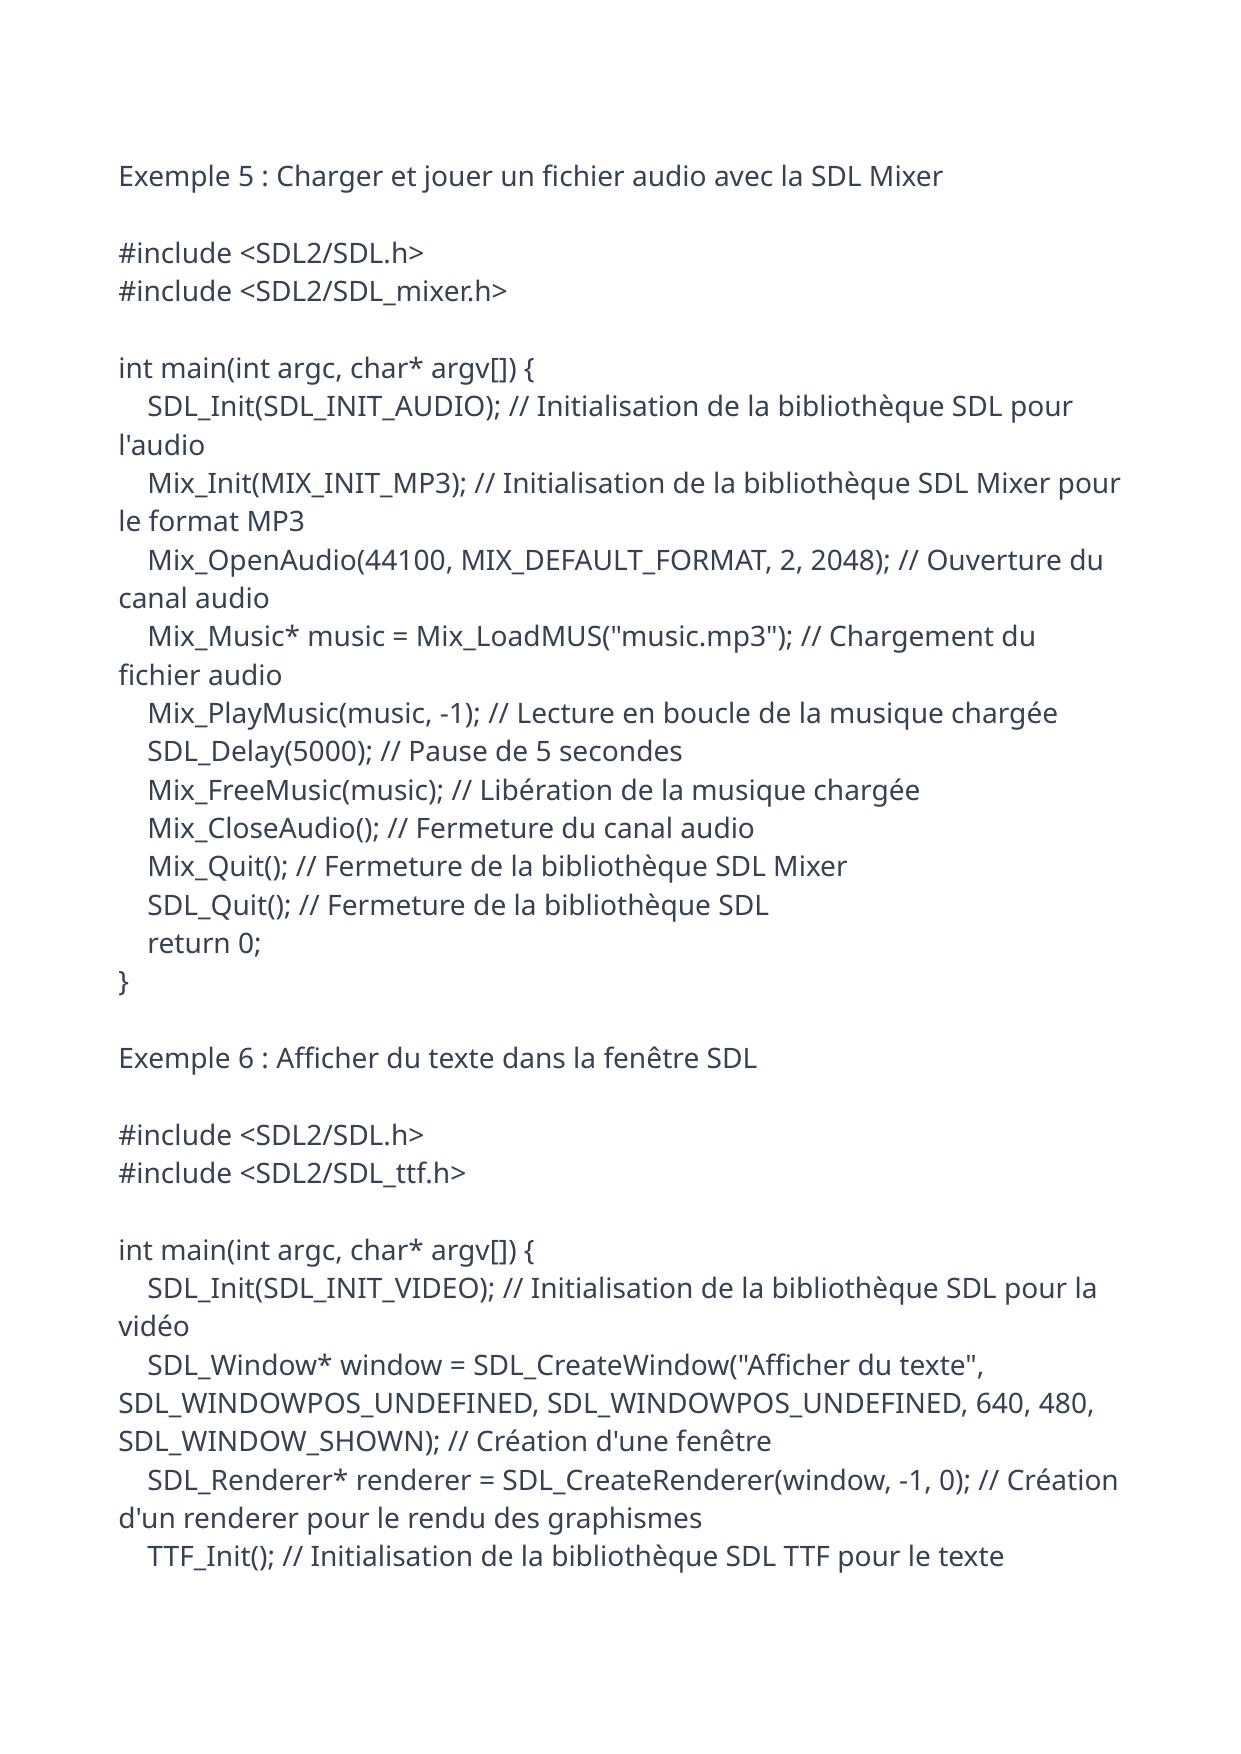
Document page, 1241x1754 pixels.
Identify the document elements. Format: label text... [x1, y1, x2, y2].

text Mix_OpenAudio(44100, MIX_DEFAULT_FORMAT, 2, 2048); // Ouverture du canal audio [118, 540, 1122, 616]
text #include <SDL2/SDL.h> [118, 1115, 1122, 1153]
text Mix_PlayMusic(music, -1); // Lecture en boucle de la musique chargée [118, 693, 1122, 731]
text Mix_Music* music = Mix_LoadMUS("music.mp3"); // Chargement du fichier audio [118, 616, 1122, 693]
text Exemple 5 : Charger et jouer un fichier audio avec la SDL Mixer [118, 156, 1122, 195]
text Mix_CloseAudio(); // Fermeture du canal audio [118, 808, 1122, 846]
text Mix_Init(MIX_INIT_MP3); // Initialisation de la bibliothèque SDL Mixer pour le format MP3 [118, 463, 1122, 540]
text Mix_FreeMusic(music); // Libération de la musique chargée [118, 770, 1122, 808]
text #include <SDL2/SDL_ttf.h> [118, 1153, 1122, 1191]
text Exemple 6 : Afficher du texte dans la fenêtre SDL [118, 1038, 1122, 1076]
text SDL_Delay(5000); // Pause de 5 secondes [118, 731, 1122, 770]
text int main(int argc, char* argv[]) { [118, 348, 1122, 386]
text SDL_Quit(); // Fermeture de la bibliothèque SDL [118, 885, 1122, 923]
text TTF_Init(); // Initialisation de la bibliothèque SDL TTF pour le texte [118, 1536, 1122, 1575]
text #include <SDL2/SDL_mixer.h> [118, 271, 1122, 310]
text SDL_Init(SDL_INIT_VIDEO); // Initialisation de la bibliothèque SDL pour la vidéo [118, 1268, 1122, 1345]
text } [118, 961, 1122, 1000]
text return 0; [118, 923, 1122, 961]
text SDL_Window* window = SDL_CreateWindow("Afficher du texte", SDL_WINDOWPOS_UNDEFINED, SDL_WINDOWPOS_UNDEFINED, 640, 480, SDL_WINDOW_SHOWN); // Création d'une fenêtre [118, 1345, 1122, 1460]
text Mix_Quit(); // Fermeture de la bibliothèque SDL Mixer [118, 846, 1122, 885]
text SDL_Renderer* renderer = SDL_CreateRenderer(window, -1, 0); // Création d'un renderer pour le rendu des graphismes [118, 1460, 1122, 1536]
text #include <SDL2/SDL.h> [118, 233, 1122, 271]
text SDL_Init(SDL_INIT_AUDIO); // Initialisation de la bibliothèque SDL pour l'audio [118, 386, 1122, 463]
text int main(int argc, char* argv[]) { [118, 1230, 1122, 1268]
